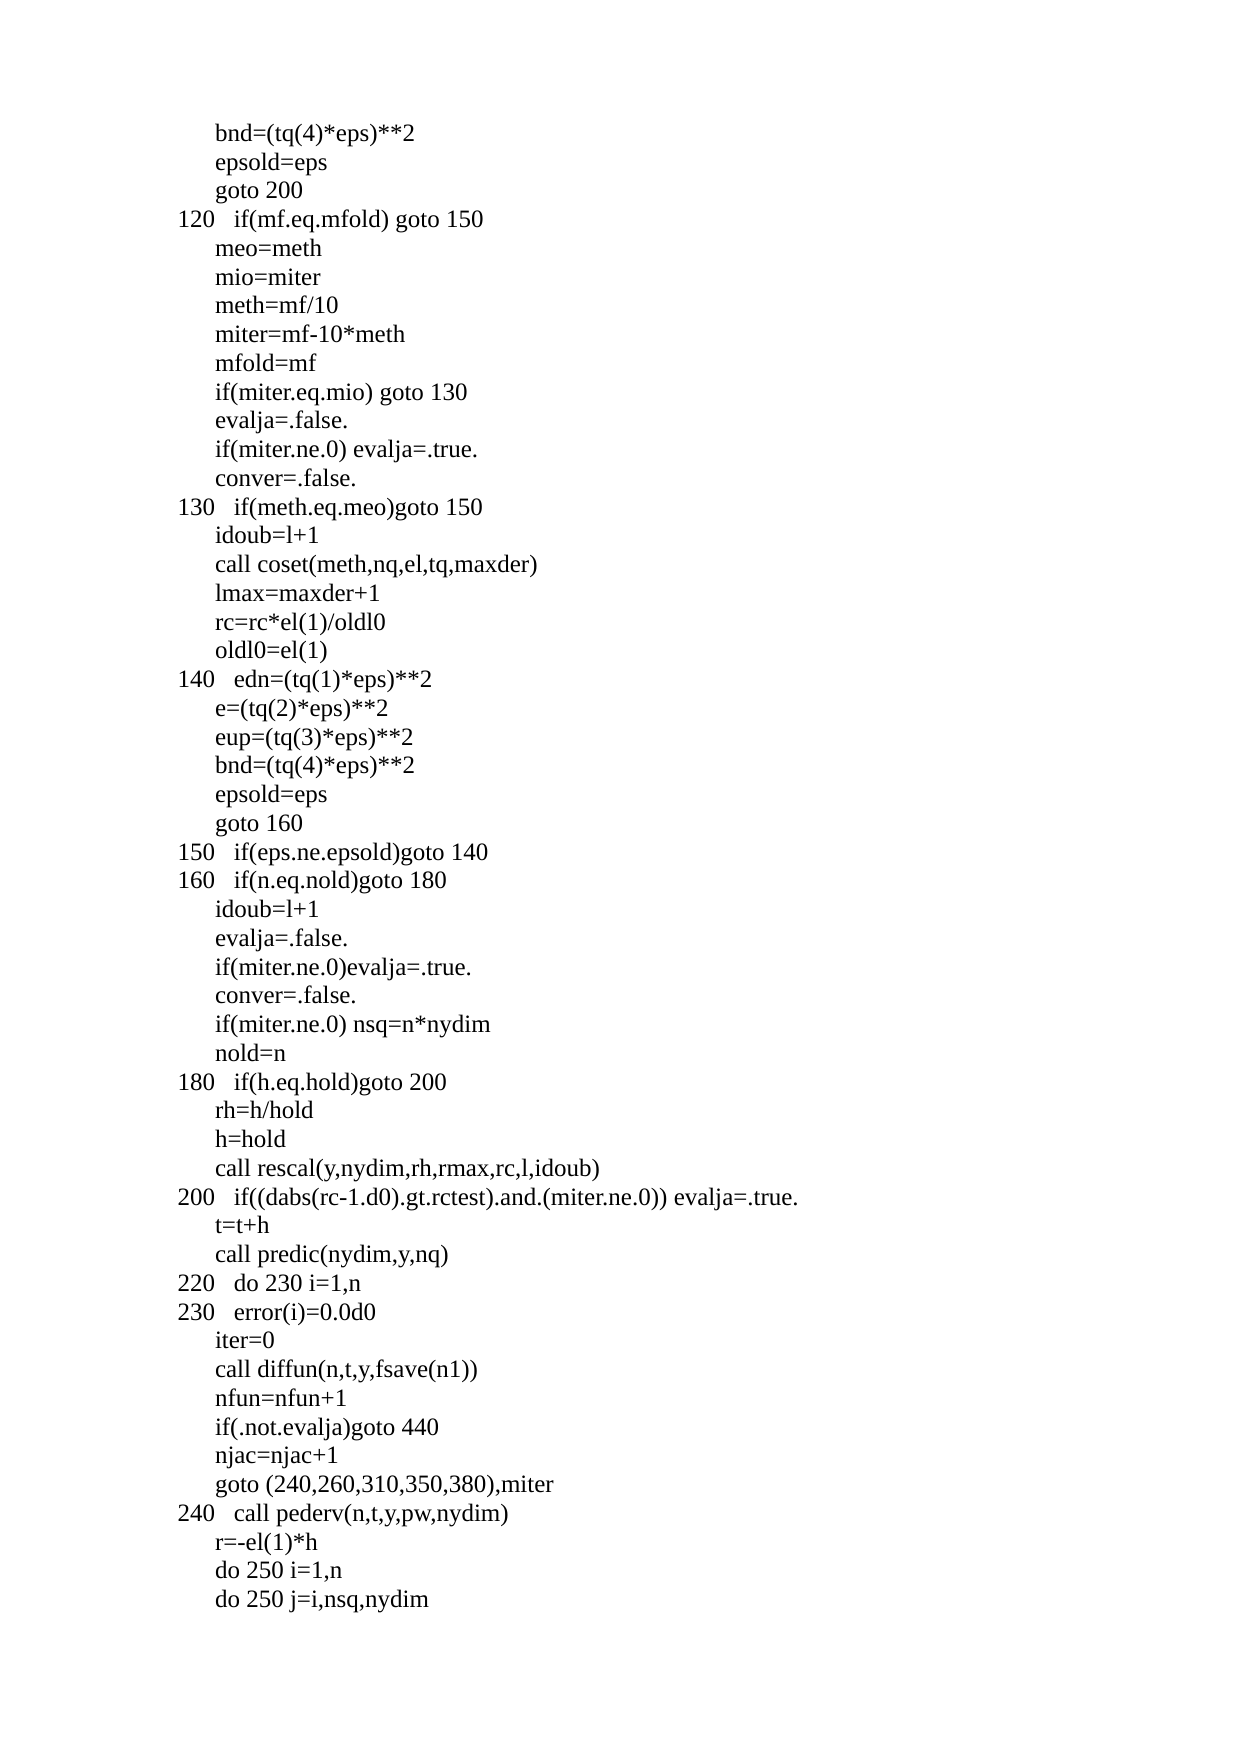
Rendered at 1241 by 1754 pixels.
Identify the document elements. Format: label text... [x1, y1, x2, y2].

text call rescal(y,nydim,rh,rmax,rc,l,idoub) [118, 1153, 1128, 1182]
text nfun=nfun+1 [118, 1383, 1128, 1412]
text bnd=(tq(4)*eps)**2 [118, 751, 1128, 779]
text lmax=maxder+1 [118, 578, 1128, 607]
text t=t+h [118, 1211, 1128, 1239]
text if(miter.ne.0)evalja=.true. [118, 952, 1128, 981]
text evalja=.false. [118, 406, 1128, 434]
text if(miter.ne.0) evalja=.true. [118, 434, 1128, 463]
text epsold=eps [118, 147, 1128, 176]
text eup=(tq(3)*eps)**2 [118, 722, 1128, 751]
text 200 if((dabs(rc-1.d0).gt.rctest).and.(miter.ne.0)) evalja=.true. [118, 1182, 1128, 1211]
text call coset(meth,nq,el,tq,maxder) [118, 549, 1128, 578]
text h=hold [118, 1124, 1128, 1153]
text rc=rc*el(1)/oldl0 [118, 607, 1128, 636]
text if(.not.evalja)goto 440 [118, 1412, 1128, 1441]
text goto (240,260,310,350,380),miter [118, 1469, 1128, 1498]
text goto 160 [118, 808, 1128, 837]
text 150 if(eps.ne.epsold)goto 140 [118, 837, 1128, 866]
text idoub=l+1 [118, 894, 1128, 923]
text meo=meth [118, 233, 1128, 262]
text if(miter.ne.0) nsq=n*nydim [118, 1009, 1128, 1038]
text 140 edn=(tq(1)*eps)**2 [118, 664, 1128, 693]
text call diffun(n,t,y,fsave(n1)) [118, 1354, 1128, 1383]
text conver=.false. [118, 463, 1128, 492]
text miter=mf-10*meth [118, 319, 1128, 348]
text bnd=(tq(4)*eps)**2 [118, 118, 1128, 147]
text goto 200 [118, 176, 1128, 204]
text 120 if(mf.eq.mfold) goto 150 [118, 204, 1128, 233]
text iter=0 [118, 1326, 1128, 1354]
text mfold=mf [118, 348, 1128, 377]
text conver=.false. [118, 981, 1128, 1009]
text nold=n [118, 1038, 1128, 1067]
text idoub=l+1 [118, 521, 1128, 549]
text 160 if(n.eq.nold)goto 180 [118, 866, 1128, 894]
text rh=h/hold [118, 1096, 1128, 1124]
text if(miter.eq.mio) goto 130 [118, 377, 1128, 406]
text r=-el(1)*h [118, 1527, 1128, 1556]
text do 250 j=i,nsq,nydim [118, 1584, 1128, 1613]
text oldl0=el(1) [118, 636, 1128, 664]
text 230 error(i)=0.0d0 [118, 1297, 1128, 1326]
text e=(tq(2)*eps)**2 [118, 693, 1128, 722]
text epsold=eps [118, 779, 1128, 808]
text evalja=.false. [118, 923, 1128, 952]
text 240 call pederv(n,t,y,pw,nydim) [118, 1498, 1128, 1527]
text 180 if(h.eq.hold)goto 200 [118, 1067, 1128, 1096]
text do 250 i=1,n [118, 1556, 1128, 1584]
text 130 if(meth.eq.meo)goto 150 [118, 492, 1128, 521]
text call predic(nydim,y,nq) [118, 1239, 1128, 1268]
text mio=miter [118, 262, 1128, 291]
text meth=mf/10 [118, 291, 1128, 319]
text njac=njac+1 [118, 1441, 1128, 1469]
text 220 do 230 i=1,n [118, 1268, 1128, 1297]
